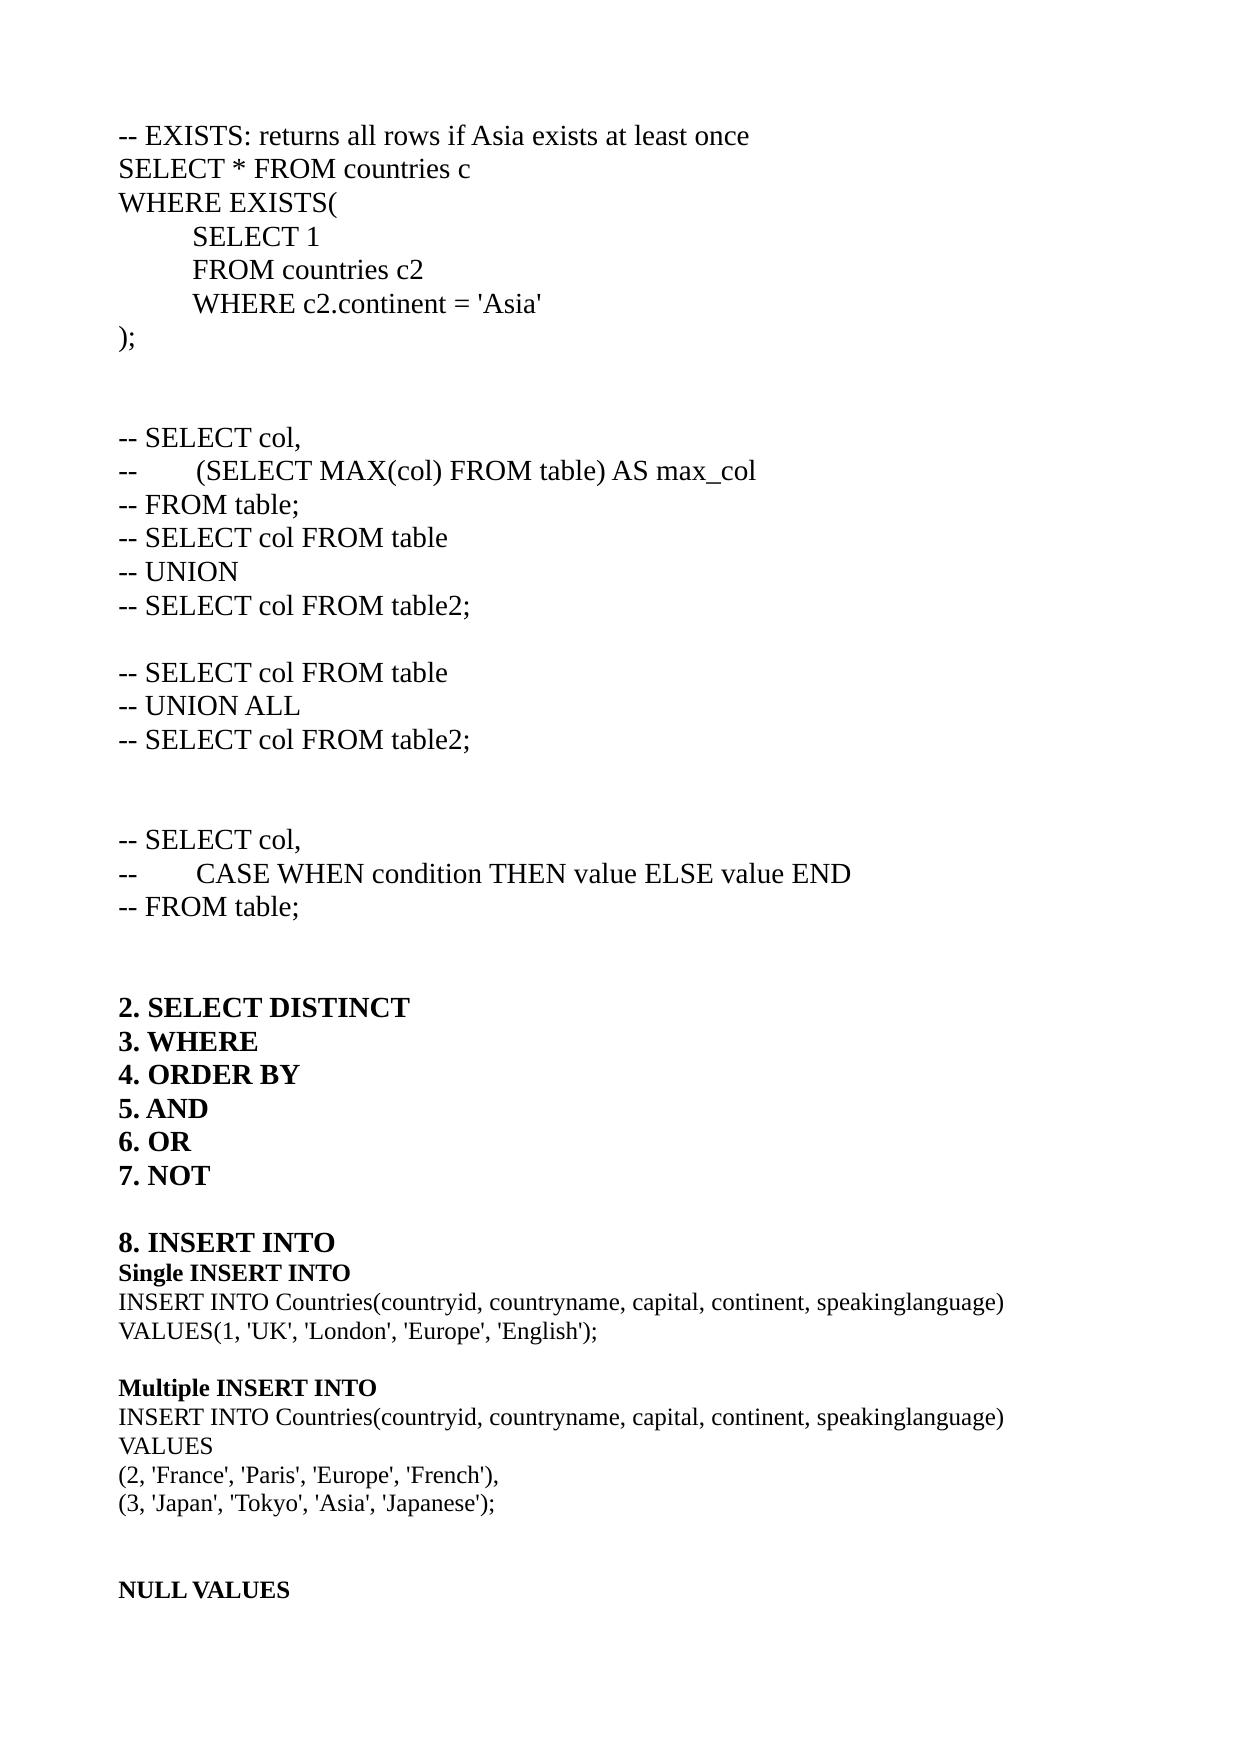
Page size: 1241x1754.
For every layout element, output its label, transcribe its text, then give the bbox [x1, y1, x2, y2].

text Single INSERT INTO [118, 1258, 1122, 1287]
text -- (SELECT MAX(col) FROM table) AS max_col [118, 453, 1122, 487]
text 3. WHERE [118, 1024, 1122, 1057]
text 2. SELECT DISTINCT [118, 990, 1122, 1024]
text VALUES(1, 'UK', 'London', 'Europe', 'English'); [118, 1316, 1122, 1345]
text 7. NOT [118, 1158, 1122, 1191]
text SELECT * FROM countries c [118, 152, 1122, 185]
text (3, 'Japan', 'Tokyo', 'Asia', 'Japanese'); [118, 1488, 1122, 1517]
text SELECT 1 [118, 219, 1122, 252]
text NULL VALUES [118, 1575, 1122, 1603]
text -- UNION ALL [118, 688, 1122, 722]
text INSERT INTO Countries(countryid, countryname, capital, continent, speakinglanguage) [118, 1287, 1122, 1316]
text VALUES [118, 1431, 1122, 1460]
text (2, 'France', 'Paris', 'Europe', 'French'), [118, 1460, 1122, 1488]
text -- SELECT col, [118, 420, 1122, 453]
text 6. OR [118, 1124, 1122, 1158]
text -- SELECT col, [118, 822, 1122, 856]
text WHERE EXISTS( [118, 185, 1122, 219]
text -- SELECT col FROM table2; [118, 588, 1122, 621]
text -- SELECT col FROM table [118, 521, 1122, 554]
text 4. ORDER BY [118, 1057, 1122, 1091]
text -- UNION [118, 554, 1122, 588]
text -- FROM table; [118, 889, 1122, 923]
text -- SELECT col FROM table2; [118, 722, 1122, 755]
text -- EXISTS: returns all rows if Asia exists at least once [118, 118, 1122, 152]
text INSERT INTO Countries(countryid, countryname, capital, continent, speakinglanguage) [118, 1402, 1122, 1431]
text -- FROM table; [118, 487, 1122, 521]
text 5. AND [118, 1091, 1122, 1124]
text ); [118, 319, 1122, 353]
text 8. INSERT INTO [118, 1225, 1122, 1258]
text -- CASE WHEN condition THEN value ELSE value END [118, 856, 1122, 889]
text WHERE c2.continent = 'Asia' [118, 286, 1122, 319]
text -- SELECT col FROM table [118, 655, 1122, 688]
text FROM countries c2 [118, 252, 1122, 286]
text Multiple INSERT INTO [118, 1373, 1122, 1402]
